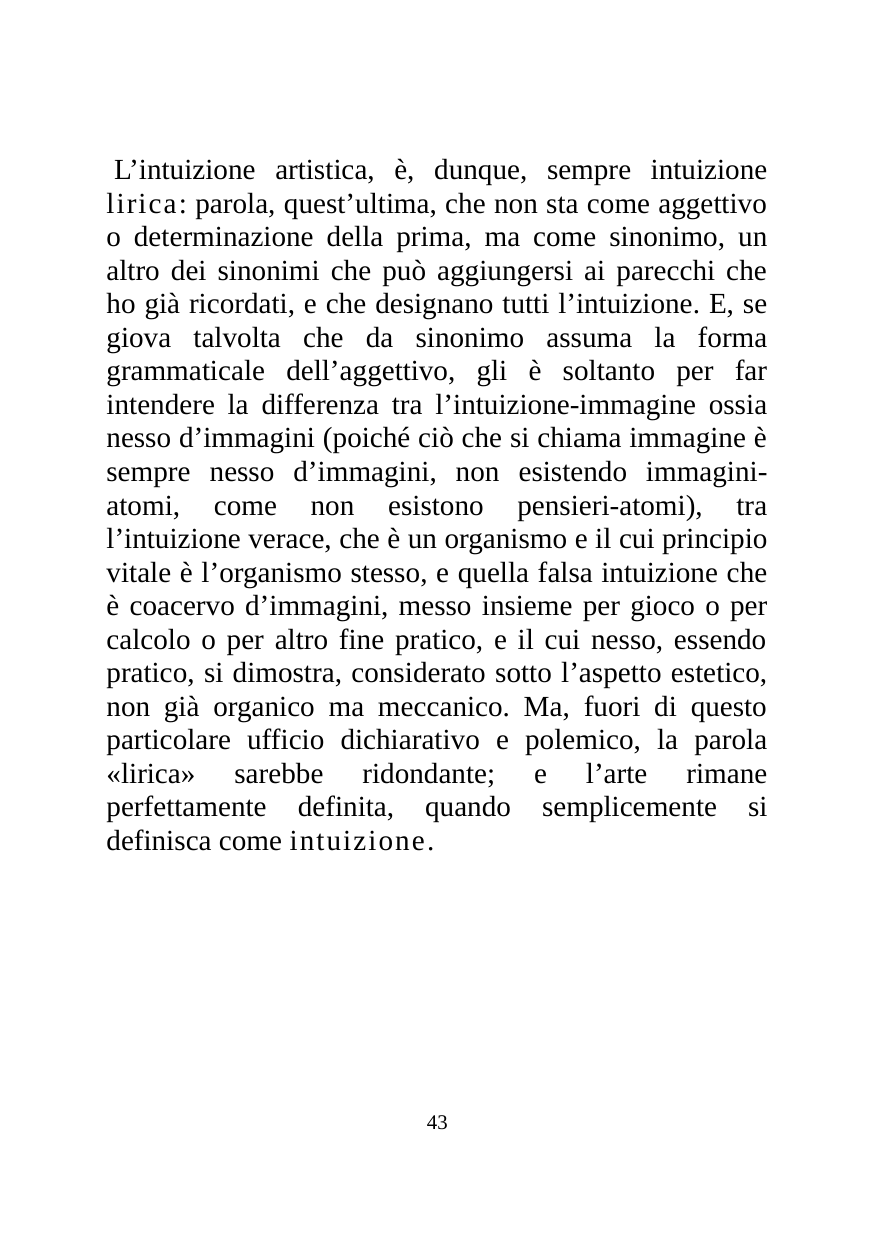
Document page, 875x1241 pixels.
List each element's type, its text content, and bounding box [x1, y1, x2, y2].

text L’intuizione artistica, è, dunque, sempre intuizione lirica: parola, quest’ultima, che non sta come aggettivo o determinazione della prima, ma come sinonimo, un altro dei sinonimi che può aggiungersi ai parecchi che ho già ricordati, e che designano tutti l’intuizione. E, se giova talvolta che da sinonimo assuma la forma grammaticale dell’aggettivo, gli è soltanto per far intendere la differenza tra l’intuizione-immagine ossia nesso d’immagini (poiché ciò che si chiama immagine è sempre nesso d’immagini, non esistendo immagini-atomi, come non esistono pensieri-atomi), tra l’intuizione verace, che è un organismo e il cui principio vitale è l’organismo stesso, e quella falsa intuizione che è coacervo d’immagini, messo insieme per gioco o per calcolo o per altro fine pratico, e il cui nesso, essendo pratico, si dimostra, considerato sotto l’aspetto estetico, non già organico ma meccanico. Ma, fuori di questo particolare ufficio dichiarativo e polemico, la parola «lirica» sarebbe ridondante; e l’arte rimane perfettamente definita, quando semplicemente si definisca come intuizione. [106, 152, 768, 857]
